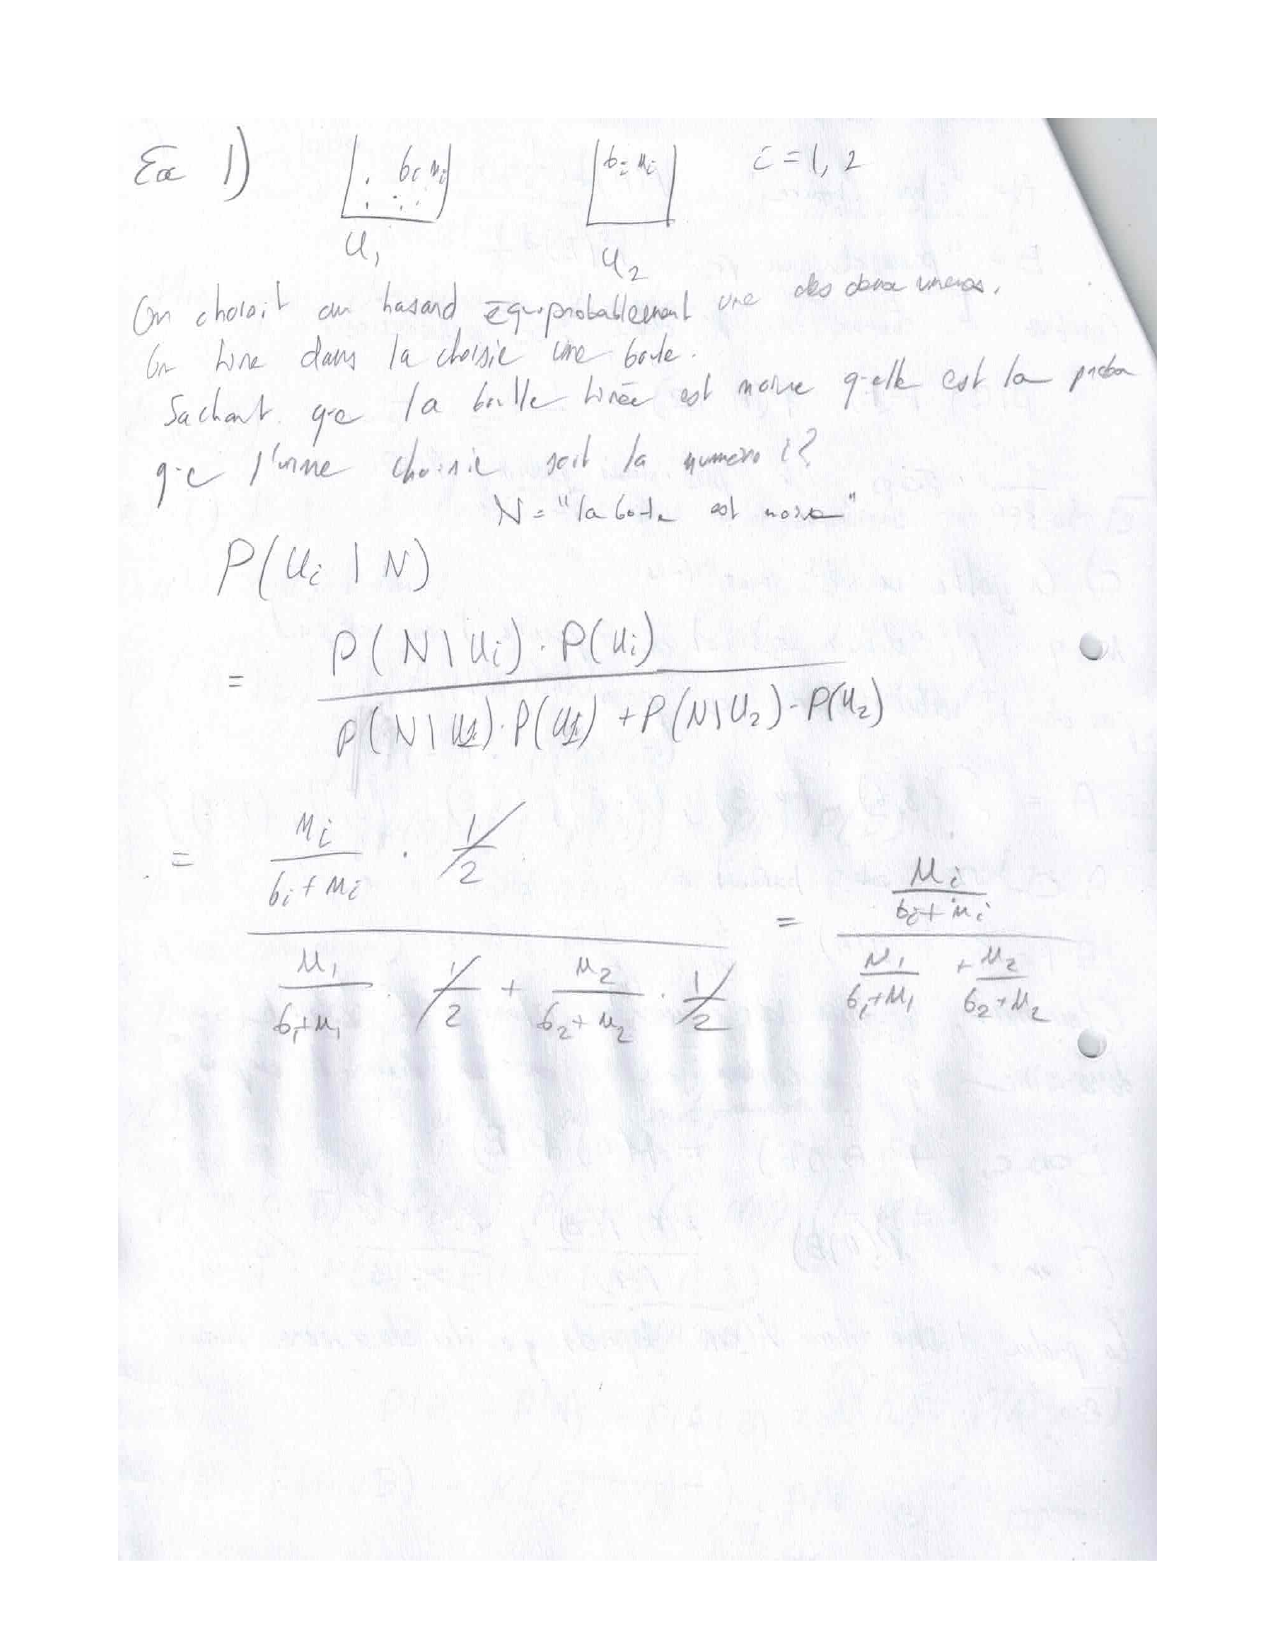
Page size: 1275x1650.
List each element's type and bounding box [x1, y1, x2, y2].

picture [118, 118, 1157, 1561]
